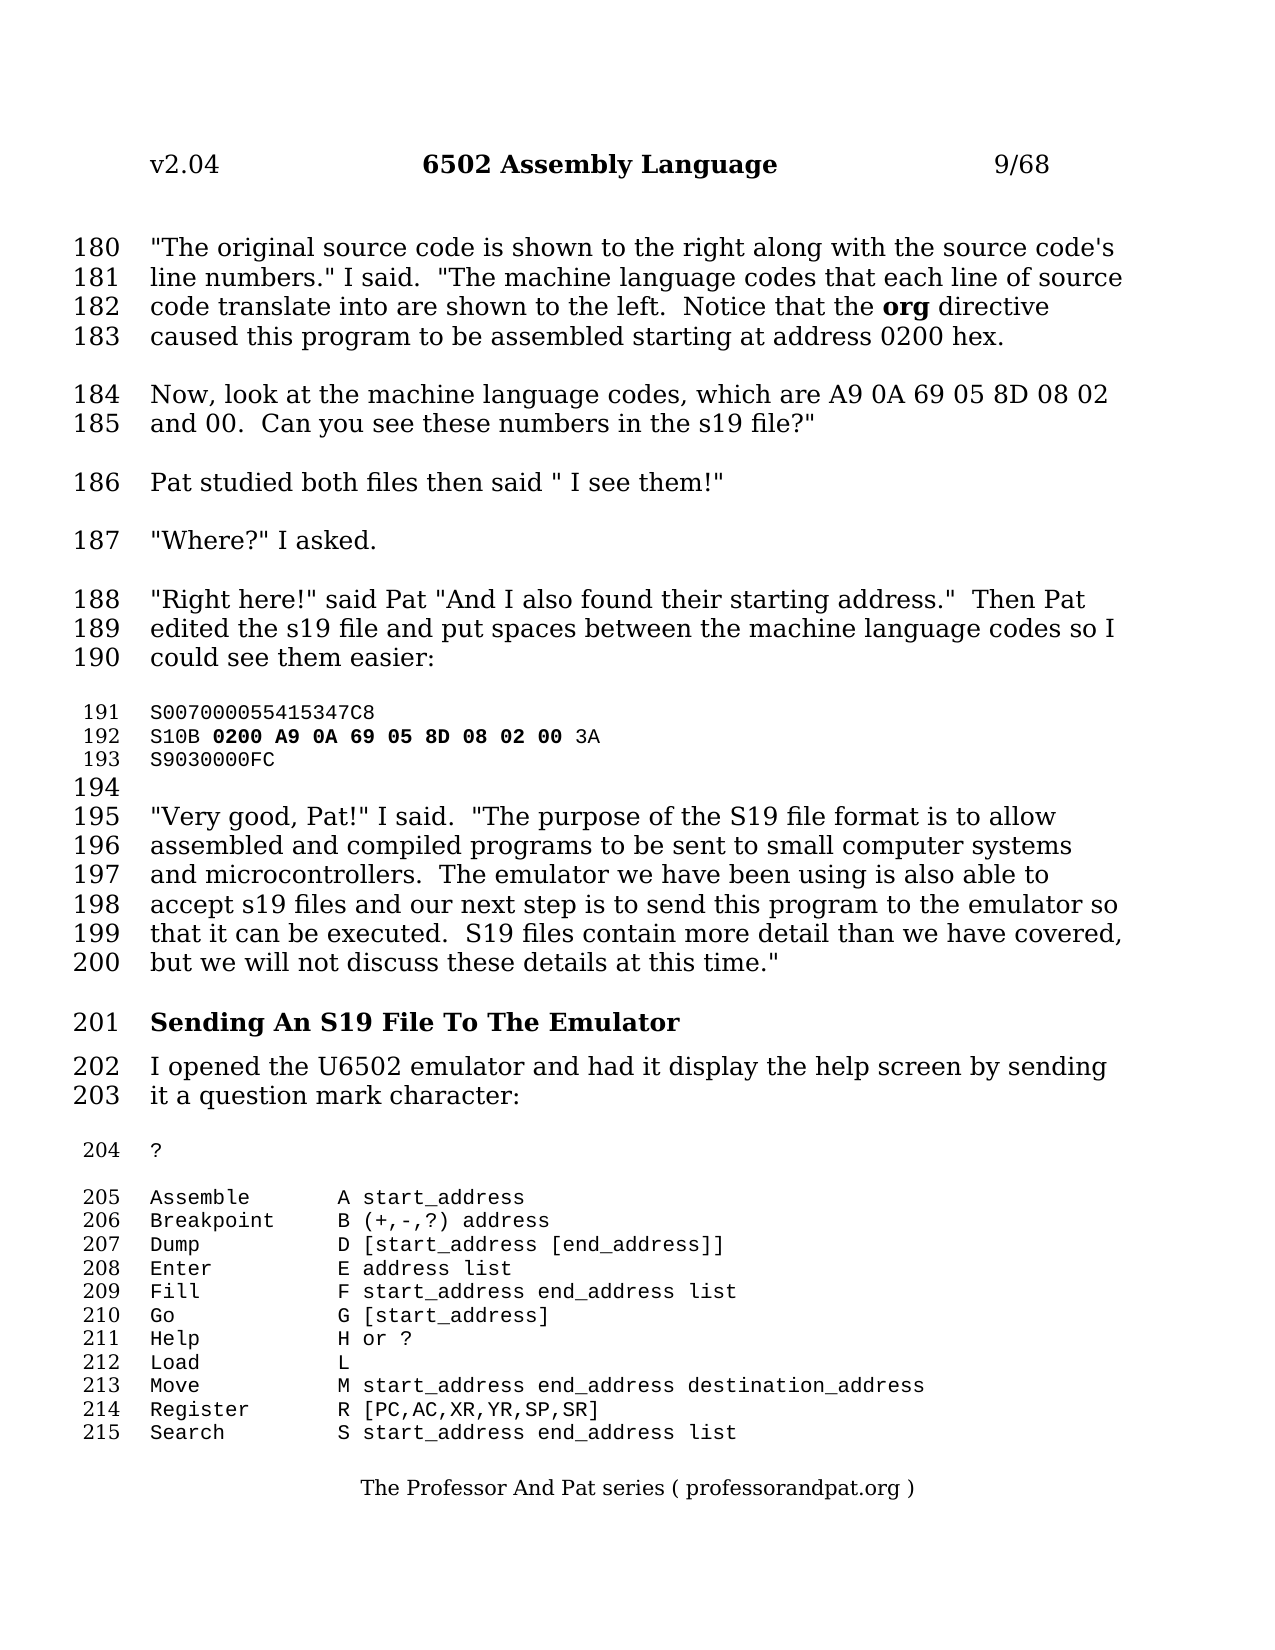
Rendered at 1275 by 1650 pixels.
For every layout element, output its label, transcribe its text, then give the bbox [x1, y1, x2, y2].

subtitle Sending An S19 File To The Emulator [150, 1008, 1125, 1037]
text Help H or ? [150, 1328, 1125, 1352]
text ? [150, 1140, 1125, 1163]
text Go G [start_address] [150, 1305, 1125, 1328]
text Breakpoint B (+,-,?) address [150, 1211, 1125, 1234]
text Load L [150, 1352, 1125, 1375]
text Search S start_address end_address list [150, 1422, 1125, 1446]
text Register R [PC,AC,XR,YR,SP,SR] [150, 1399, 1125, 1422]
text Now, look at the machine language codes, which are A9 0A 69 05 8D 08 02 and 00. Can you see these numbers in the s19 file?" [150, 380, 1125, 439]
text Fill F start_address end_address list [150, 1281, 1125, 1305]
text S10B 0200 A9 0A 69 05 8D 08 02 00 3A [150, 726, 1125, 749]
text Enter E address list [150, 1258, 1125, 1281]
text Pat studied both files then said " I see them!" [150, 468, 1125, 497]
text "The original source code is shown to the right along with the source code's line numbers." I said. "The machine language codes that each line of source code translate into are shown to the left. Notice that the org directive caused this program to be assembled starting at address 0200 hex. [150, 233, 1125, 351]
text Assemble A start_address [150, 1187, 1125, 1211]
text "Where?" I asked. [150, 527, 1125, 556]
text "Right here!" said Pat "And I also found their starting address." Then Pat edited the s19 file and put spaces between the machine language codes so I could see them easier: [150, 585, 1125, 673]
text S007000055415347C8 [150, 702, 1125, 726]
text "Very good, Pat!" I said. "The purpose of the S19 file format is to allow assembled and compiled programs to be sent to small computer systems and microcontrollers. The emulator we have been using is also able to accept s19 files and our next step is to send this program to the emulator so that it can be executed. S19 files contain more detail than we have covered, but we will not discuss these details at this time." [150, 802, 1125, 978]
text I opened the U6502 emulator and had it display the help screen by sending it a question mark character: [150, 1052, 1125, 1111]
text Dump D [start_address [end_address]] [150, 1234, 1125, 1258]
text Move M start_address end_address destination_address [150, 1375, 1125, 1399]
text S9030000FC [150, 749, 1125, 773]
